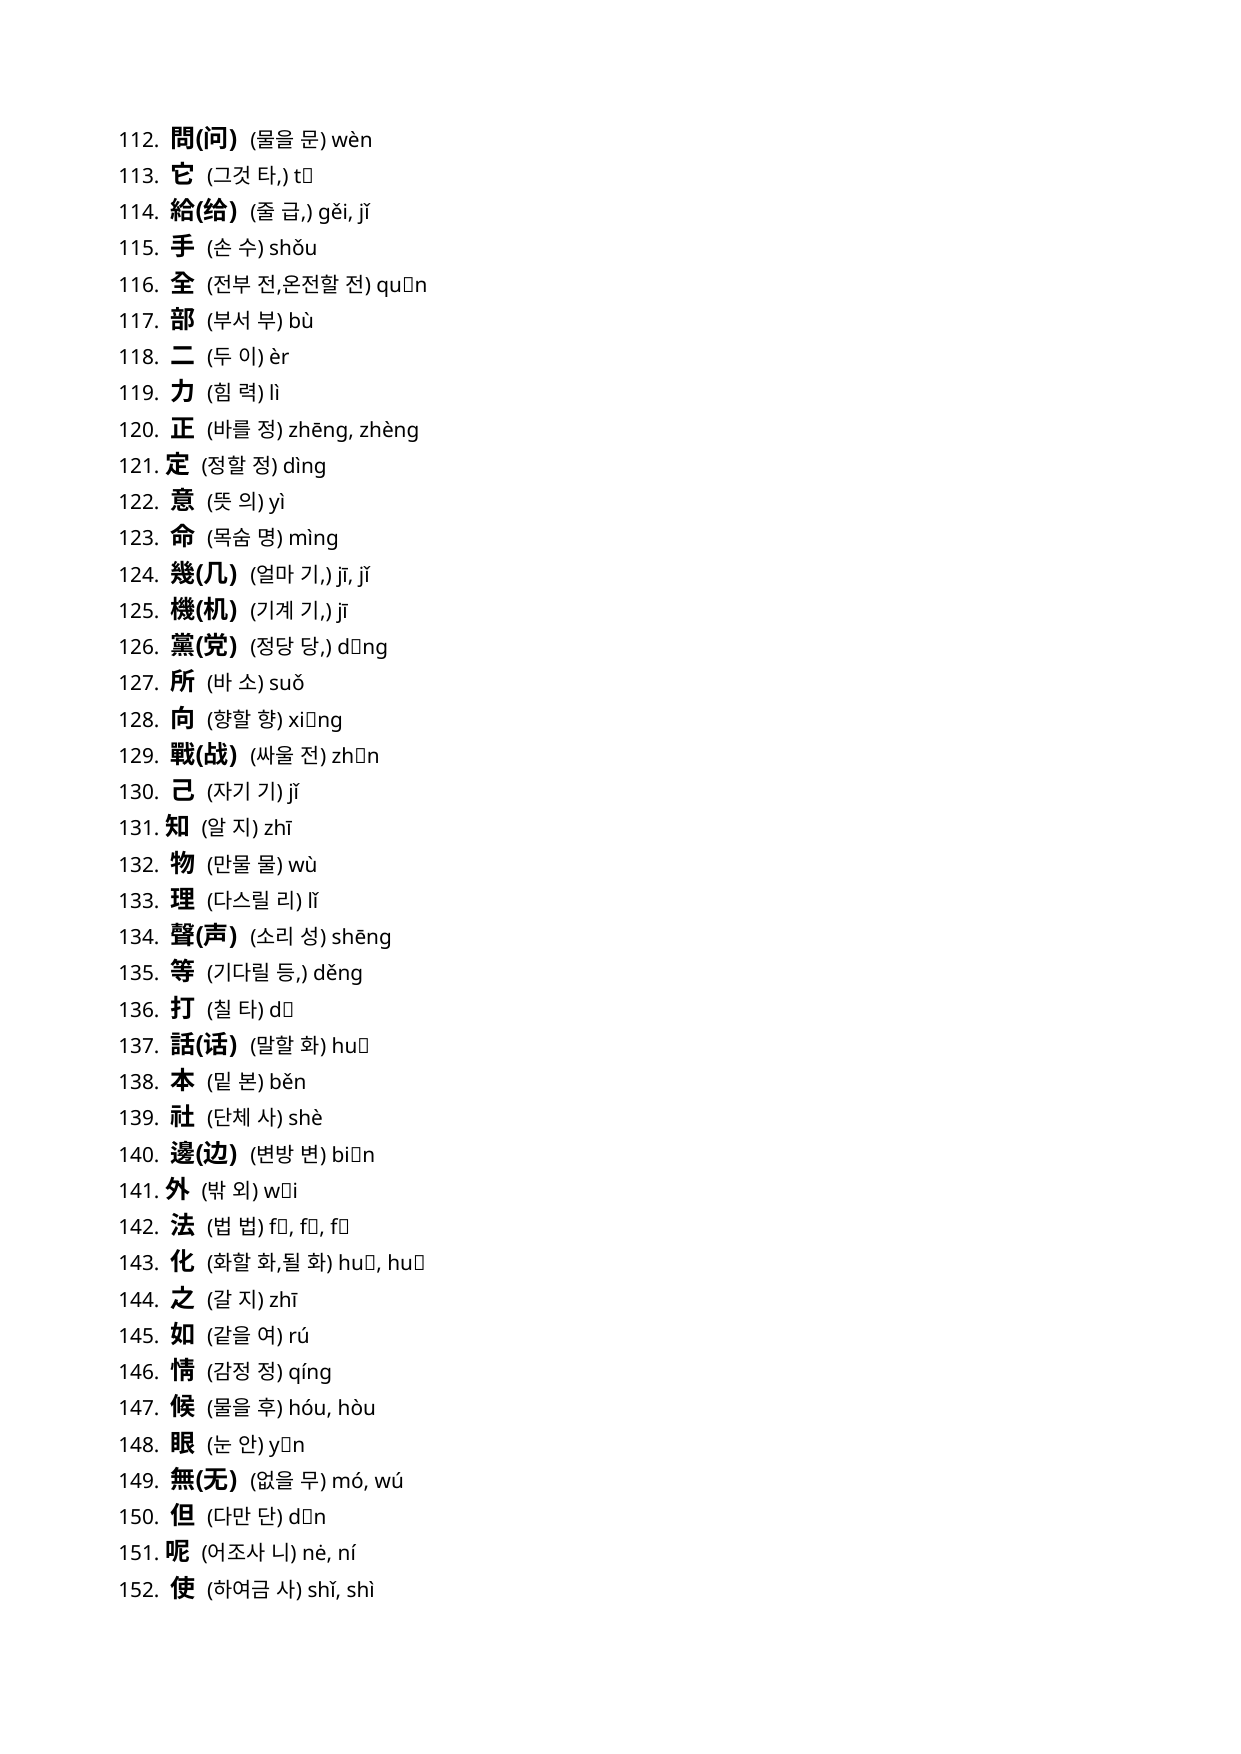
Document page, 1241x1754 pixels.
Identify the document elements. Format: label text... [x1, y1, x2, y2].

text 144. 之 (갈 지) zhī [118, 1278, 1122, 1314]
text 114. 給(给) (줄 급,) gěi, jǐ [118, 191, 1122, 227]
text 134. 聲(声) (소리 성) shēng [118, 916, 1122, 952]
text 124. 幾(几) (얼마 기,) jī, jǐ [118, 553, 1122, 589]
text 130. 己 (자기 기) jǐ [118, 771, 1122, 807]
text 122. 意 (뜻 의) yì [118, 481, 1122, 517]
text 123. 命 (목숨 명) mìng [118, 517, 1122, 553]
text 128. 向 (향할 향) xi󰐃ng [118, 698, 1122, 734]
text 127. 所 (바 소) suǒ [118, 662, 1122, 698]
text 118. 二 (두 이) èr [118, 336, 1122, 372]
text 125. 機(机) (기계 기,) jī [118, 589, 1122, 626]
text 150. 但 (다만 단) d󰐃n [118, 1496, 1122, 1532]
text 129. 戰(战) (싸울 전) zh󰐃n [118, 734, 1122, 771]
text 141. 外 (밖 외) w󰐃i [118, 1169, 1122, 1206]
text 112. 問(问) (물을 문) wèn [118, 118, 1122, 154]
text 143. 化 (화할 화,될 화) hu󰐀, hu󰐃 [118, 1242, 1122, 1278]
text 136. 打 (칠 타) d󰐂 [118, 988, 1122, 1024]
text 142. 法 (법 법) f󰐁, f󰐂, f󰐃 [118, 1206, 1122, 1242]
text 138. 本 (밑 본) běn [118, 1061, 1122, 1097]
text 116. 全 (전부 전,온전할 전) qu󰐁n [118, 263, 1122, 299]
text 148. 眼 (눈 안) y󰐂n [118, 1423, 1122, 1459]
text 132. 物 (만물 물) wù [118, 843, 1122, 879]
text 121. 定 (정할 정) dìng [118, 444, 1122, 481]
text 117. 部 (부서 부) bù [118, 299, 1122, 336]
text 140. 邊(边) (변방 변) bi󰐀n [118, 1133, 1122, 1169]
text 146. 情 (감정 정) qíng [118, 1351, 1122, 1387]
text 139. 社 (단체 사) shè [118, 1097, 1122, 1133]
text 113. 它 (그것 타,) t󰐀 [118, 154, 1122, 191]
text 147. 候 (물을 후) hóu, hòu [118, 1387, 1122, 1423]
text 149. 無(无) (없을 무) mó, wú [118, 1459, 1122, 1496]
text 152. 使 (하여금 사) shǐ, shì [118, 1568, 1122, 1604]
text 145. 如 (같을 여) rú [118, 1314, 1122, 1351]
text 133. 理 (다스릴 리) lǐ [118, 879, 1122, 916]
text 137. 話(话) (말할 화) hu󰐃 [118, 1024, 1122, 1061]
text 151. 呢 (어조사 니) nė, ní [118, 1532, 1122, 1568]
text 115. 手 (손 수) shǒu [118, 227, 1122, 263]
text 119. 力 (힘 력) lì [118, 372, 1122, 408]
text 135. 等 (기다릴 등,) děng [118, 952, 1122, 988]
text 126. 黨(党) (정당 당,) d󰐂ng [118, 626, 1122, 662]
text 120. 正 (바를 정) zhēng, zhèng [118, 408, 1122, 444]
text 131. 知 (알 지) zhī [118, 807, 1122, 843]
